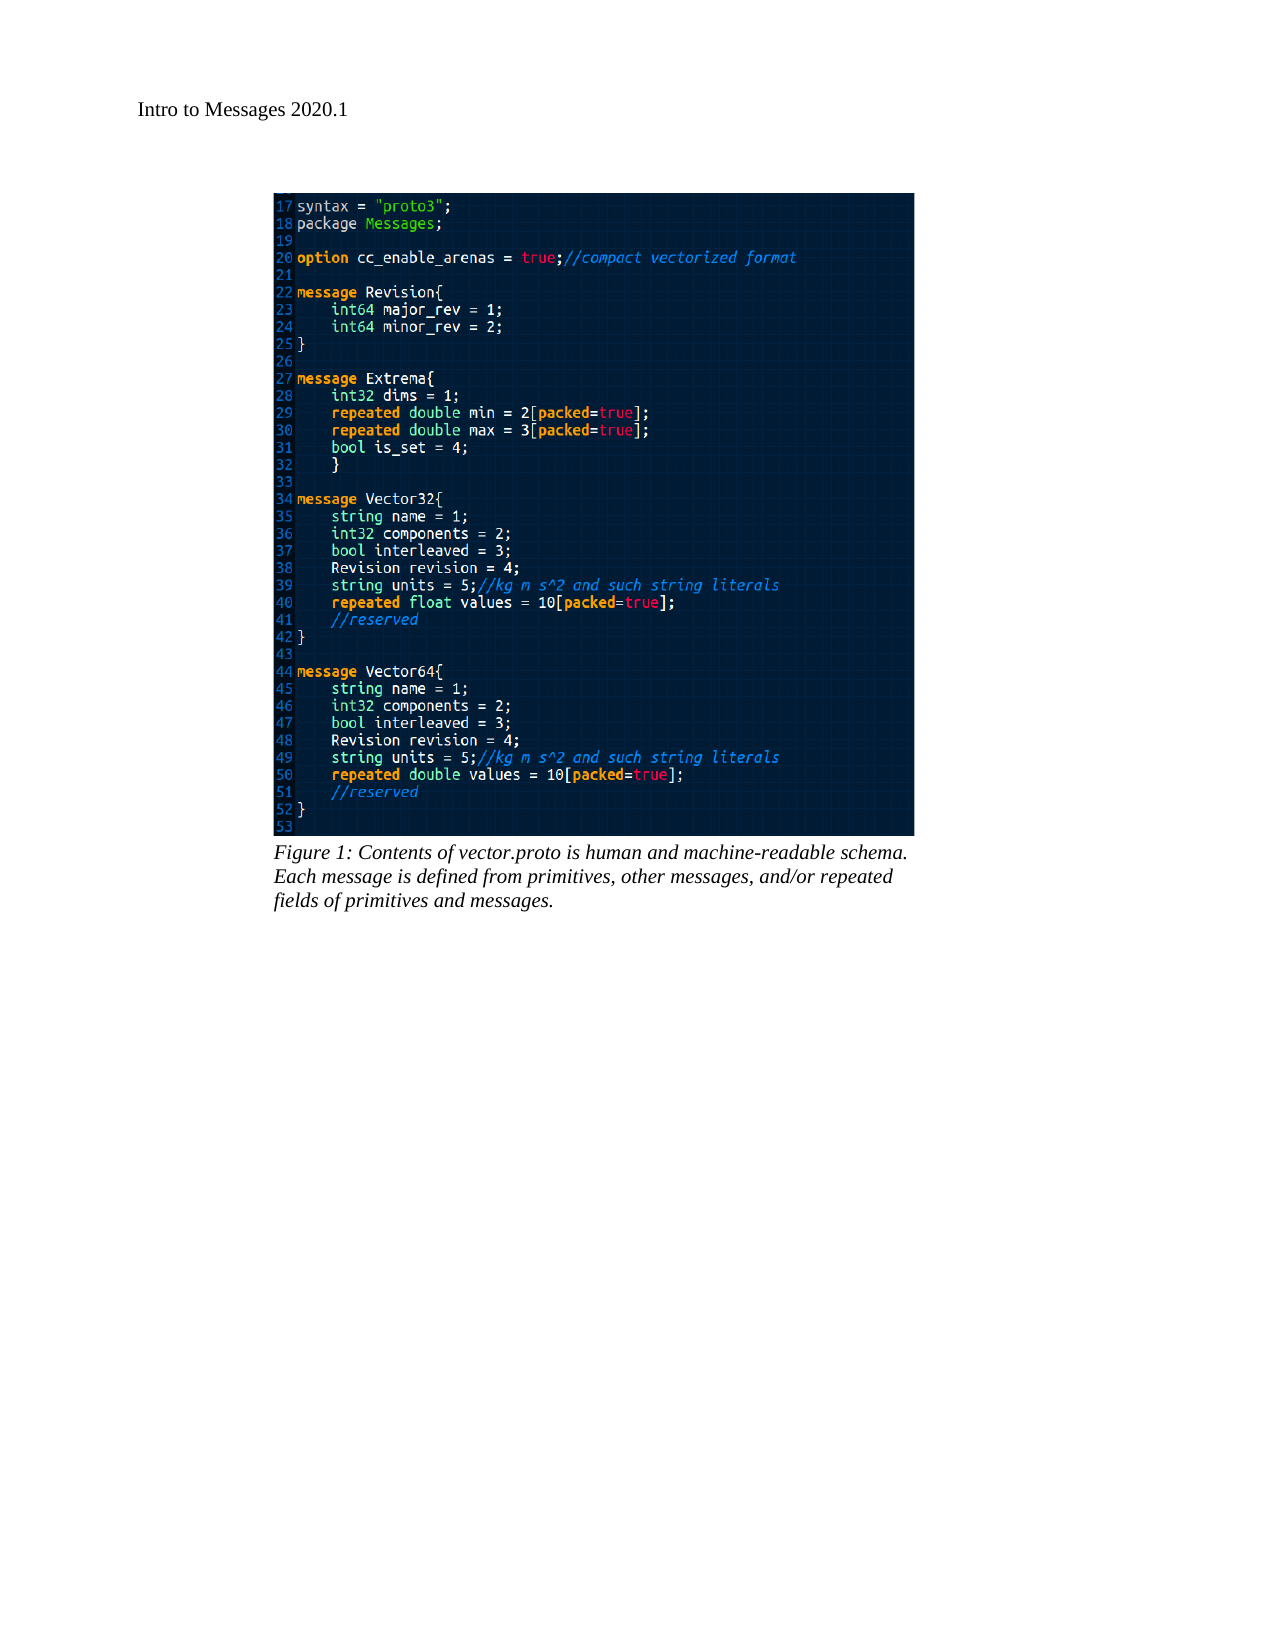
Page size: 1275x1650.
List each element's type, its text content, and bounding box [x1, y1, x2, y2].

picture [273, 193, 915, 836]
text Figure 1: Contents of vector.proto is human and machine-readable schema. Each message is defined from primitives, other messages, and/or repeated fields of primitives and messages. [273, 836, 914, 912]
